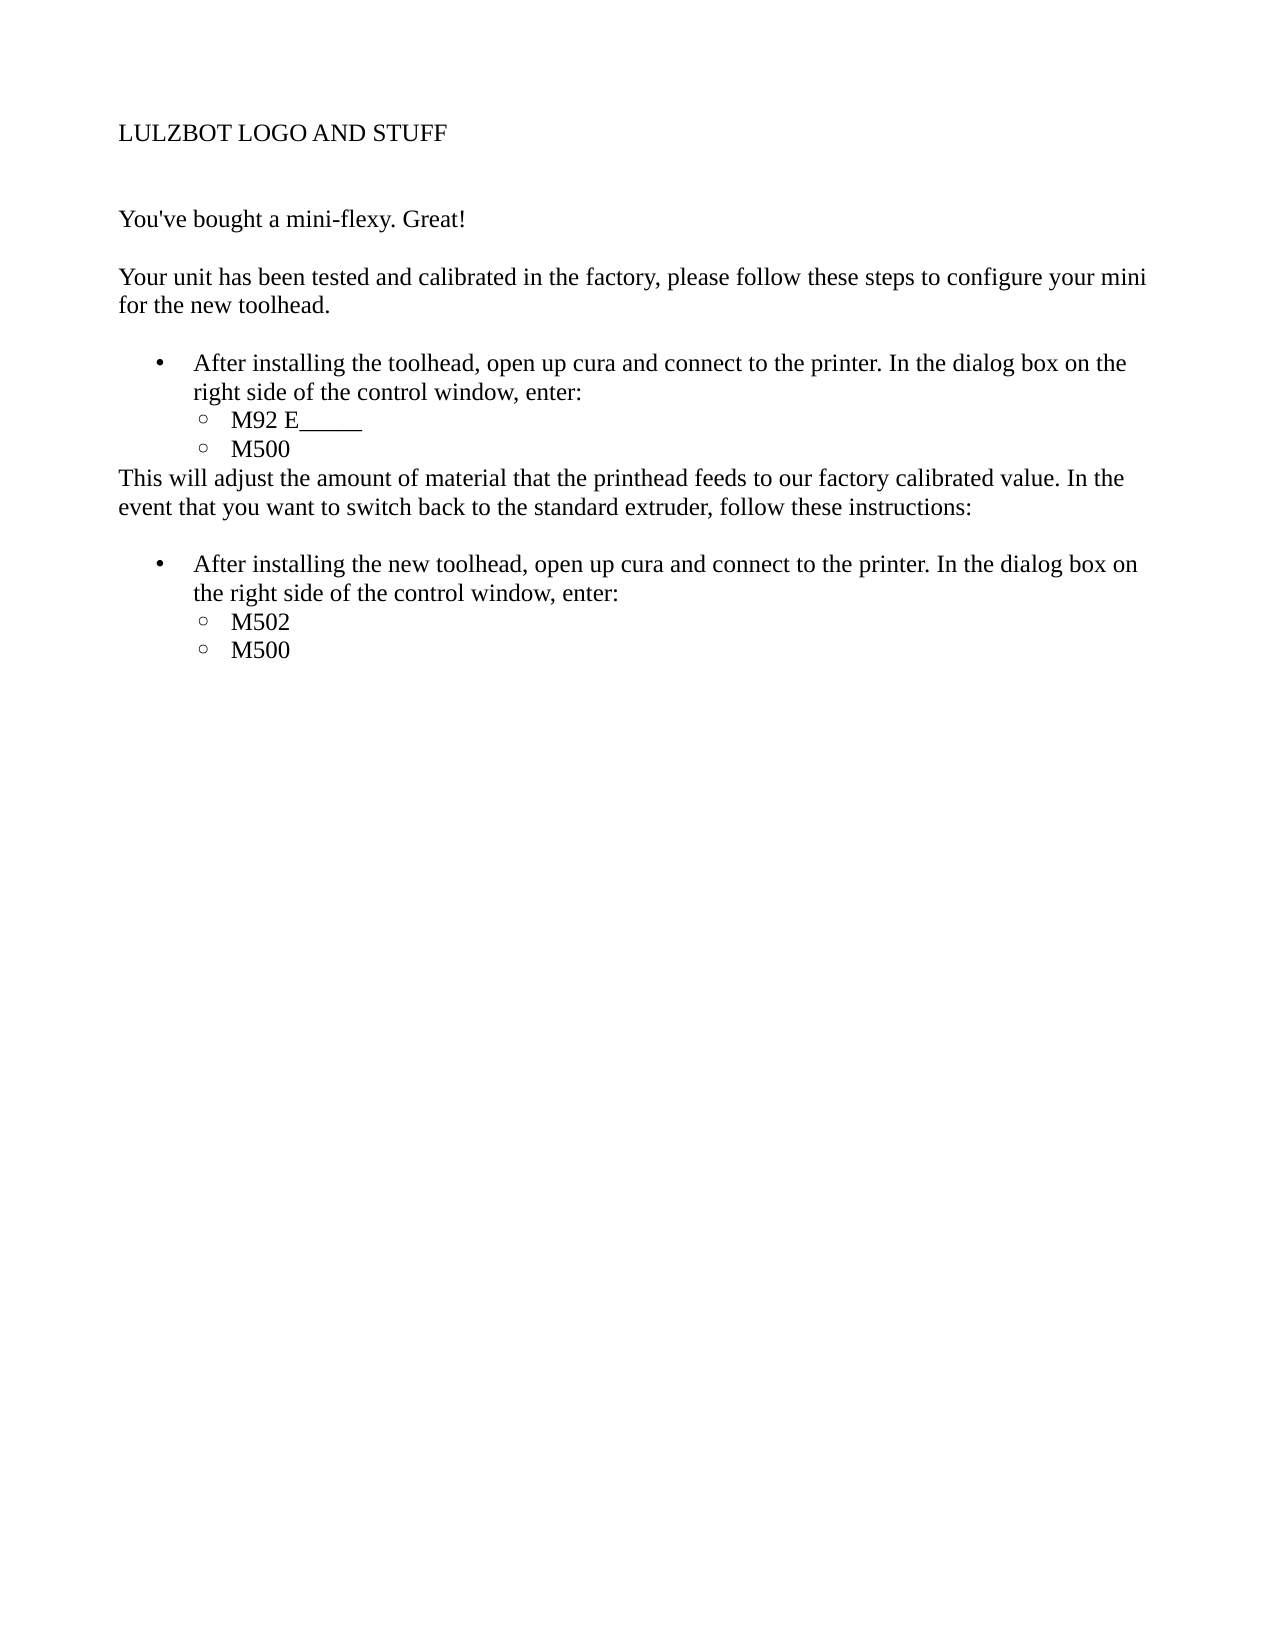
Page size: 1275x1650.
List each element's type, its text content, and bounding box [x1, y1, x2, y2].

text You've bought a mini-flexy. Great! [118, 204, 1157, 233]
list M500 [193, 636, 1157, 664]
list After installing the new toolhead, open up cura and connect to the printer. In the dialog box on the right side of the control window, enter: [156, 549, 1157, 607]
text Your unit has been tested and calibrated in the factory, please follow these steps to configure your mini for the new toolhead. [118, 262, 1157, 319]
list After installing the toolhead, open up cura and connect to the printer. In the dialog box on the right side of the control window, enter: [156, 348, 1157, 406]
list M92 E_____ [193, 406, 1157, 434]
text This will adjust the amount of material that the printhead feeds to our factory calibrated value. In the event that you want to switch back to the standard extruder, follow these instructions: [118, 463, 1157, 521]
list M502 [193, 607, 1157, 636]
text LULZBOT LOGO AND STUFF [118, 118, 1157, 147]
list M500 [193, 434, 1157, 463]
